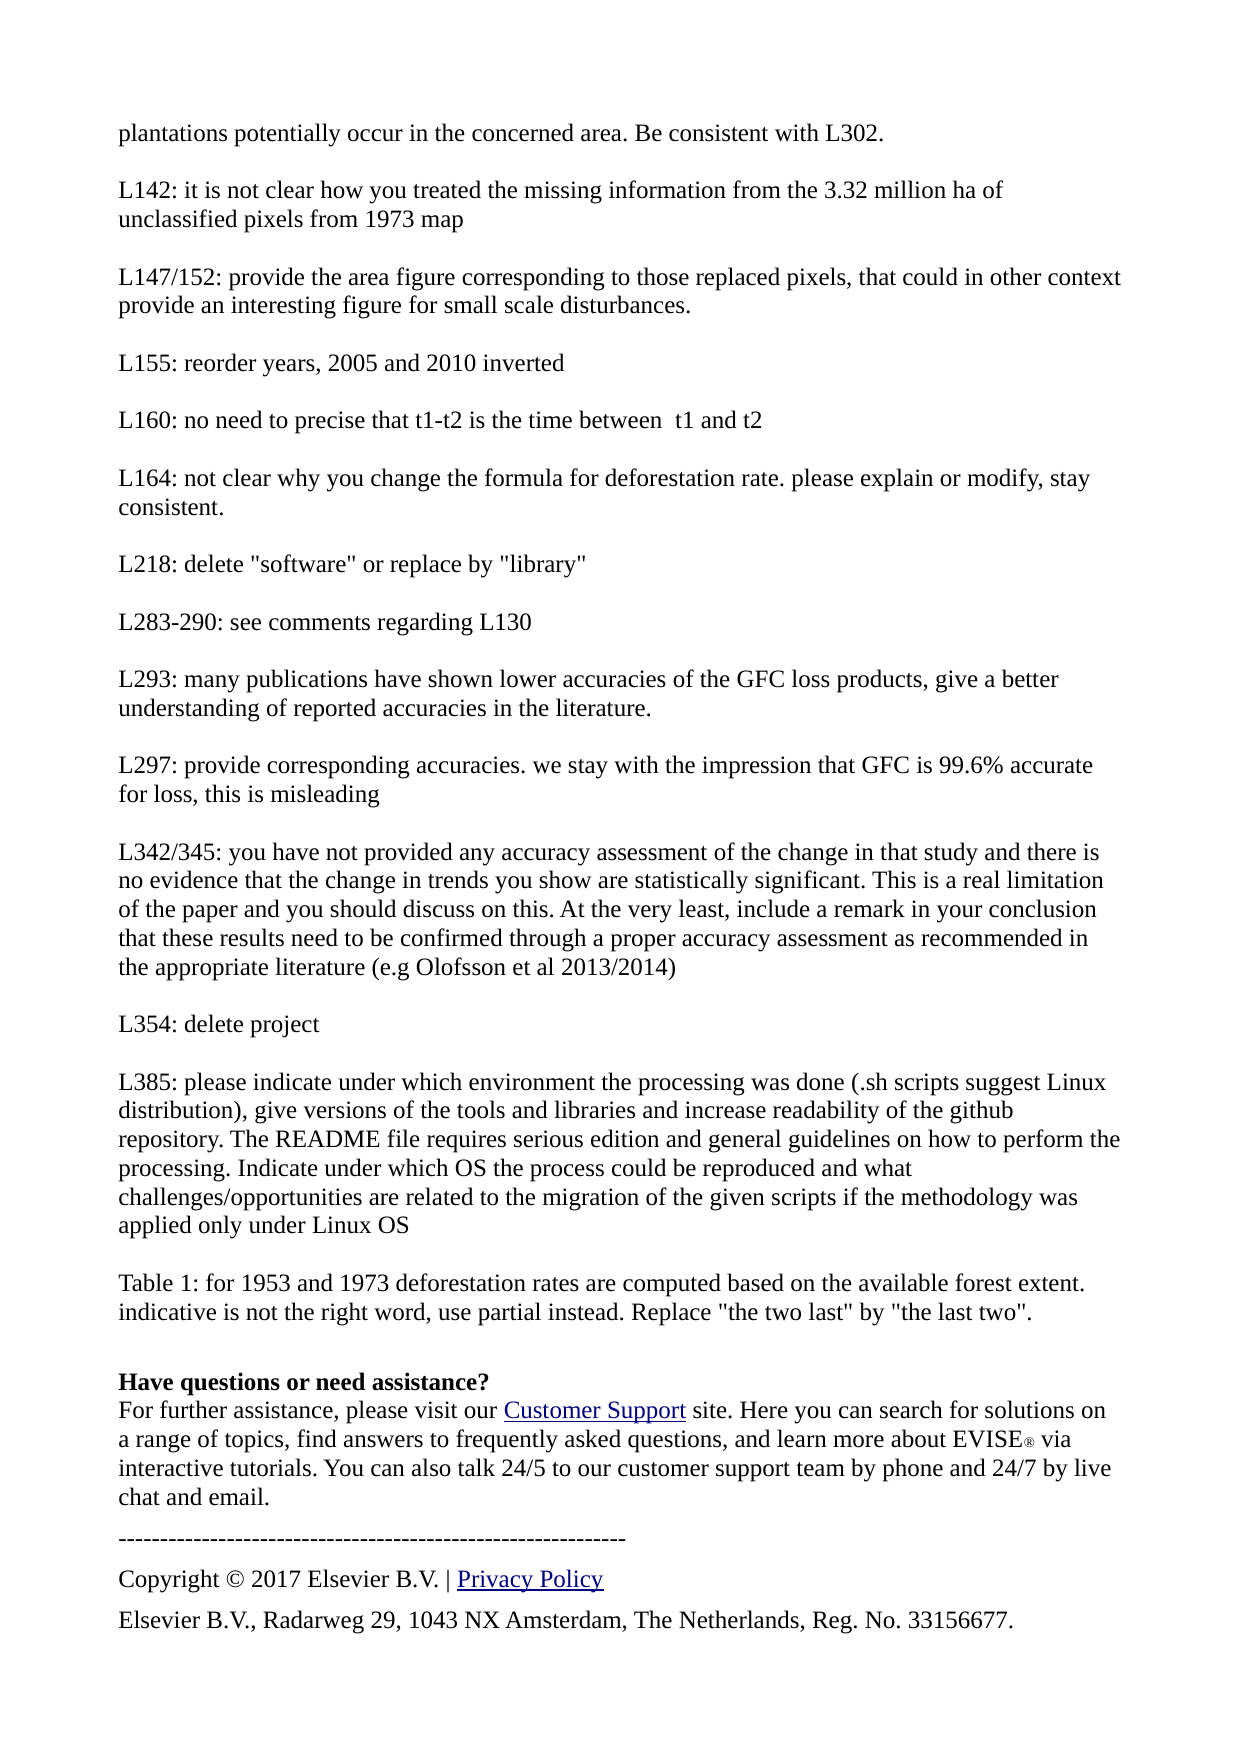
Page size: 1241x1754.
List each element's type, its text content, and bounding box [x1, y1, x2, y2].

text plantations potentially occur in the concerned area. Be consistent with L302. L142: it is not clear how you treated the missing information from the 3.32 million ha of unclassified pixels from 1973 map L147/152: provide the area figure corresponding to those replaced pixels, that could in other context provide an interesting figure for small scale disturbances. L155: reorder years, 2005 and 2010 inverted L160: no need to precise that t1-t2 is the time between t1 and t2 L164: not clear why you change the formula for deforestation rate. please explain or modify, stay consistent. L218: delete "software" or replace by "library" L283-290: see comments regarding L130 L293: many publications have shown lower accuracies of the GFC loss products, give a better understanding of reported accuracies in the literature. L297: provide corresponding accuracies. we stay with the impression that GFC is 99.6% accurate for loss, this is misleading [118, 118, 1122, 808]
text Copyright © 2017 Elsevier B.V. | Privacy Policy [118, 1564, 1122, 1593]
text ------------------------------------------------------------- [118, 1523, 1122, 1552]
text L342/345: you have not provided any accuracy assessment of the change in that study and there is no evidence that the change in trends you show are statistically significant. This is a real limitation of the paper and you should discuss on this. At the very least, include a remark in your conclusion that these results need to be confirmed through a proper accuracy assessment as recommended in the appropriate literature (e.g Olofsson et al 2013/2014) L354: delete project L385: please indicate under which environment the processing was done (.sh scripts suggest Linux distribution), give versions of the tools and libraries and increase readability of the github repository. The README file requires serious edition and general guidelines on how to perform the processing. Indicate under which OS the process could be reproduced and what challenges/opportunities are related to the migration of the given scripts if the methodology was applied only under Linux OS Table 1: for 1953 and 1973 deforestation rates are computed based on the available forest extent. indicative is not the right word, use partial instead. Replace "the two last" by "the last two". [118, 808, 1122, 1326]
text Elsevier B.V., Radarweg 29, 1043 NX Amsterdam, The Netherlands, Reg. No. 33156677. [118, 1606, 1122, 1634]
text Have questions or need assistance? For further assistance, please visit our Customer Support site. Here you can search for solutions on a range of topics, find answers to frequently asked questions, and learn more about EVISE® via interactive tutorials. You can also talk 24/5 to our customer support team by phone and 24/7 by live chat and email. [118, 1367, 1122, 1511]
